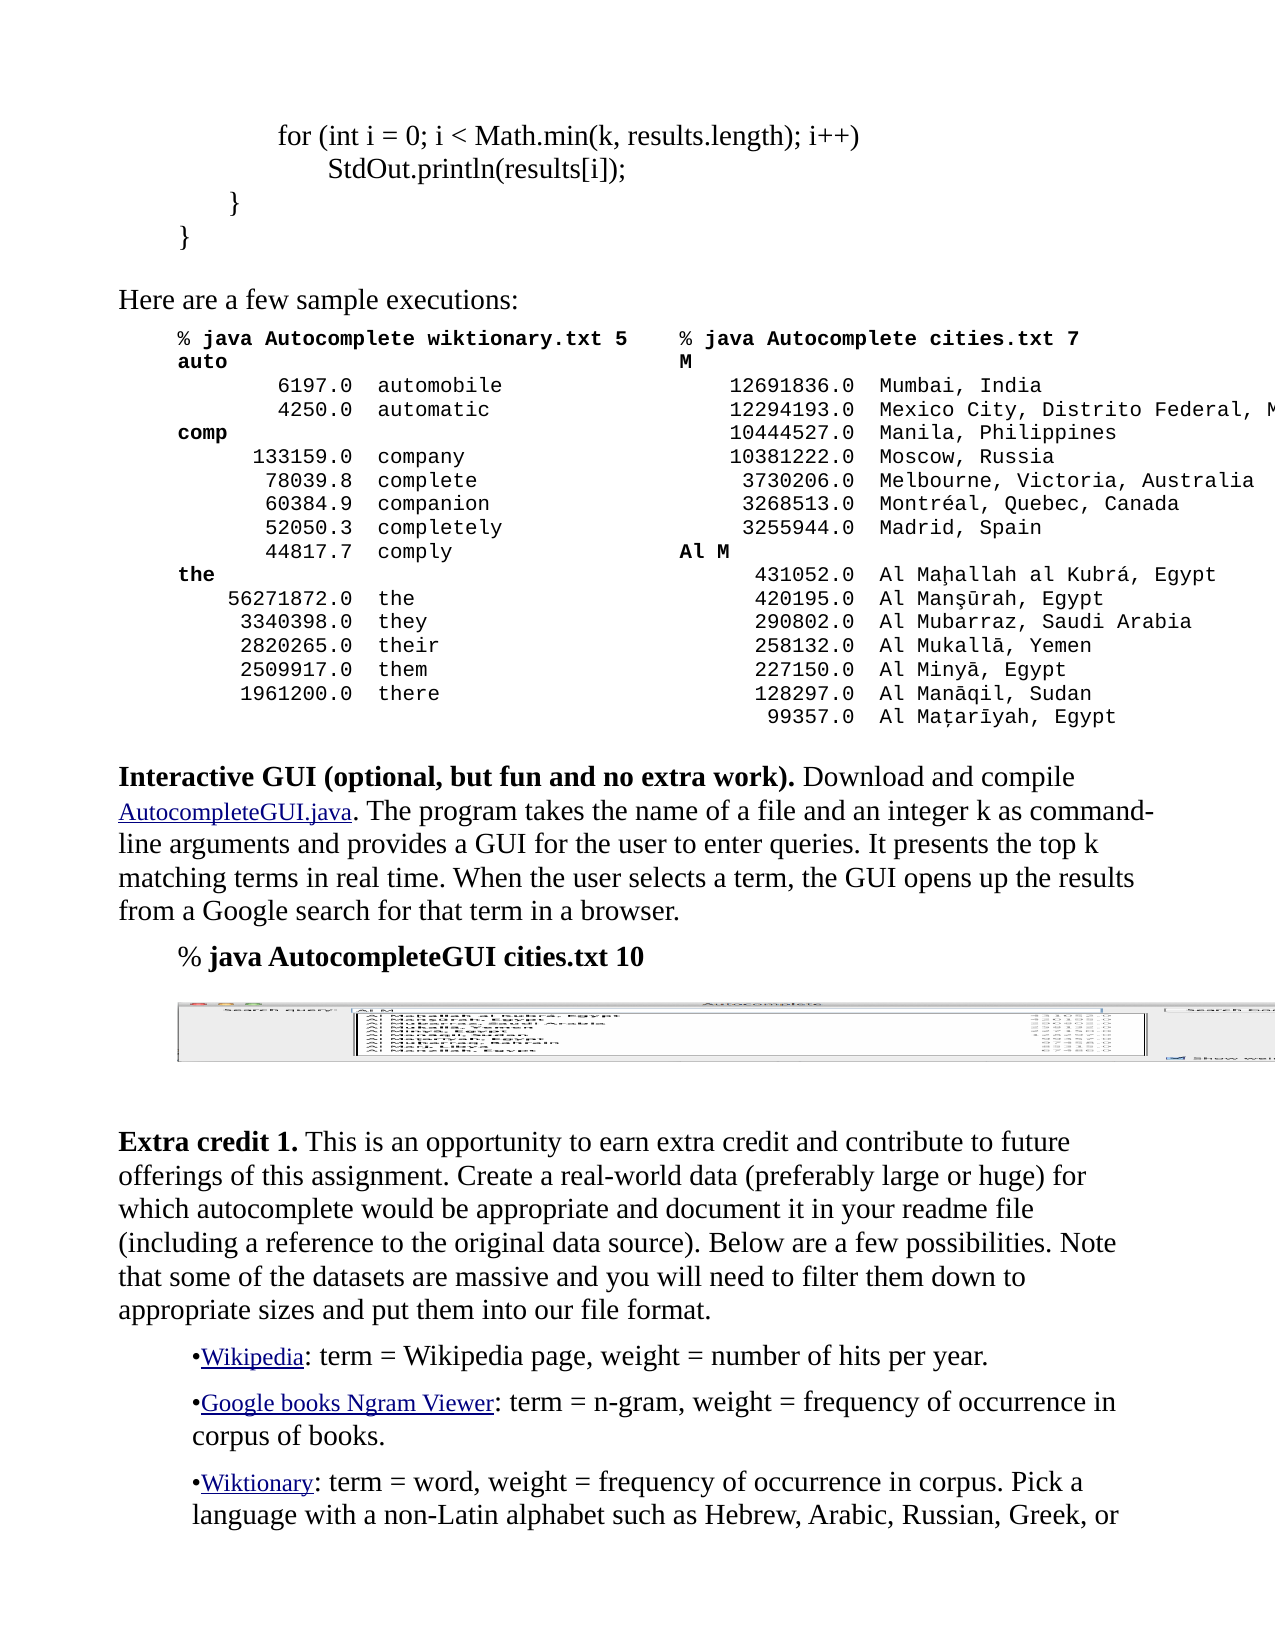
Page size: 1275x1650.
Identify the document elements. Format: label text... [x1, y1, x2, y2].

text } [177, 185, 1098, 219]
table_header [629, 328, 679, 759]
text Extra credit 1. This is an opportunity to earn extra credit and contribute to future offerings of this assignment. Create a real-world data (preferably large or huge) for which autocomplete would be appropriate and document it in your readme file (including a reference to the original data source). Below are a few possibilities. Note that some of the datasets are massive and you will need to filter them down to appropriate sizes and put them into our file format. [118, 1091, 1157, 1326]
list Wiktionary: term = word, weight = frequency of occurrence in corpus. Pick a language with a non-Latin alphabet such as Hebrew, Arabic, Russian, Greek, or [118, 1464, 1157, 1531]
text for (int i = 0; i < Math.min(k, results.length); i++) [177, 118, 1098, 152]
text Interactive GUI (optional, but fun and no extra work). Download and compile AutocompleteGUI.java. The program takes the name of a file and an integer k as command-line arguments and provides a GUI for the user to enter queries. It presents the top k matching terms in real time. When the user selects a term, the GUI opens up the results from a Google search for that term in a browser. [118, 759, 1157, 927]
text StdOut.println(results[i]); [177, 152, 1098, 185]
text % java AutocompleteGUI cities.txt 10 [177, 939, 1098, 973]
text } [177, 219, 1098, 252]
table_header % java Autocomplete wiktionary.txt 5 auto 6197.0 automobile 4250.0 automatic comp 133159.0 company 78039.8 complete 60384.9 companion 52050.3 completely 44817.7 comply the 56271872.0 the 3340398.0 they 2820265.0 their 2509917.0 them 1961200.0 there [177, 328, 629, 759]
picture [177, 1002, 1275, 1062]
list Google books Ngram Viewer: term = n-gram, weight = frequency of occurrence in corpus of books. [118, 1384, 1157, 1451]
text Here are a few sample executions: [118, 282, 1157, 315]
table_header % java Autocomplete cities.txt 7 M 12691836.0 Mumbai, India 12294193.0 Mexico City, Distrito Federal, Mexico 10444527.0 Manila, Philippines 10381222.0 Moscow, Russia 3730206.0 Melbourne, Victoria, Australia 3268513.0 Montréal, Quebec, Canada 3255944.0 Madrid, Spain Al M 431052.0 Al Maḩallah al Kubrá, Egypt 420195.0 Al Manşūrah, Egypt 290802.0 Al Mubarraz, Saudi Arabia 258132.0 Al Mukallā, Yemen 227150.0 Al Minyā, Egypt 128297.0 Al Manāqil, Sudan 99357.0 Al Maţarīyah, Egypt [679, 328, 1275, 759]
list Wikipedia: term = Wikipedia page, weight = number of hits per year. [118, 1338, 1157, 1372]
